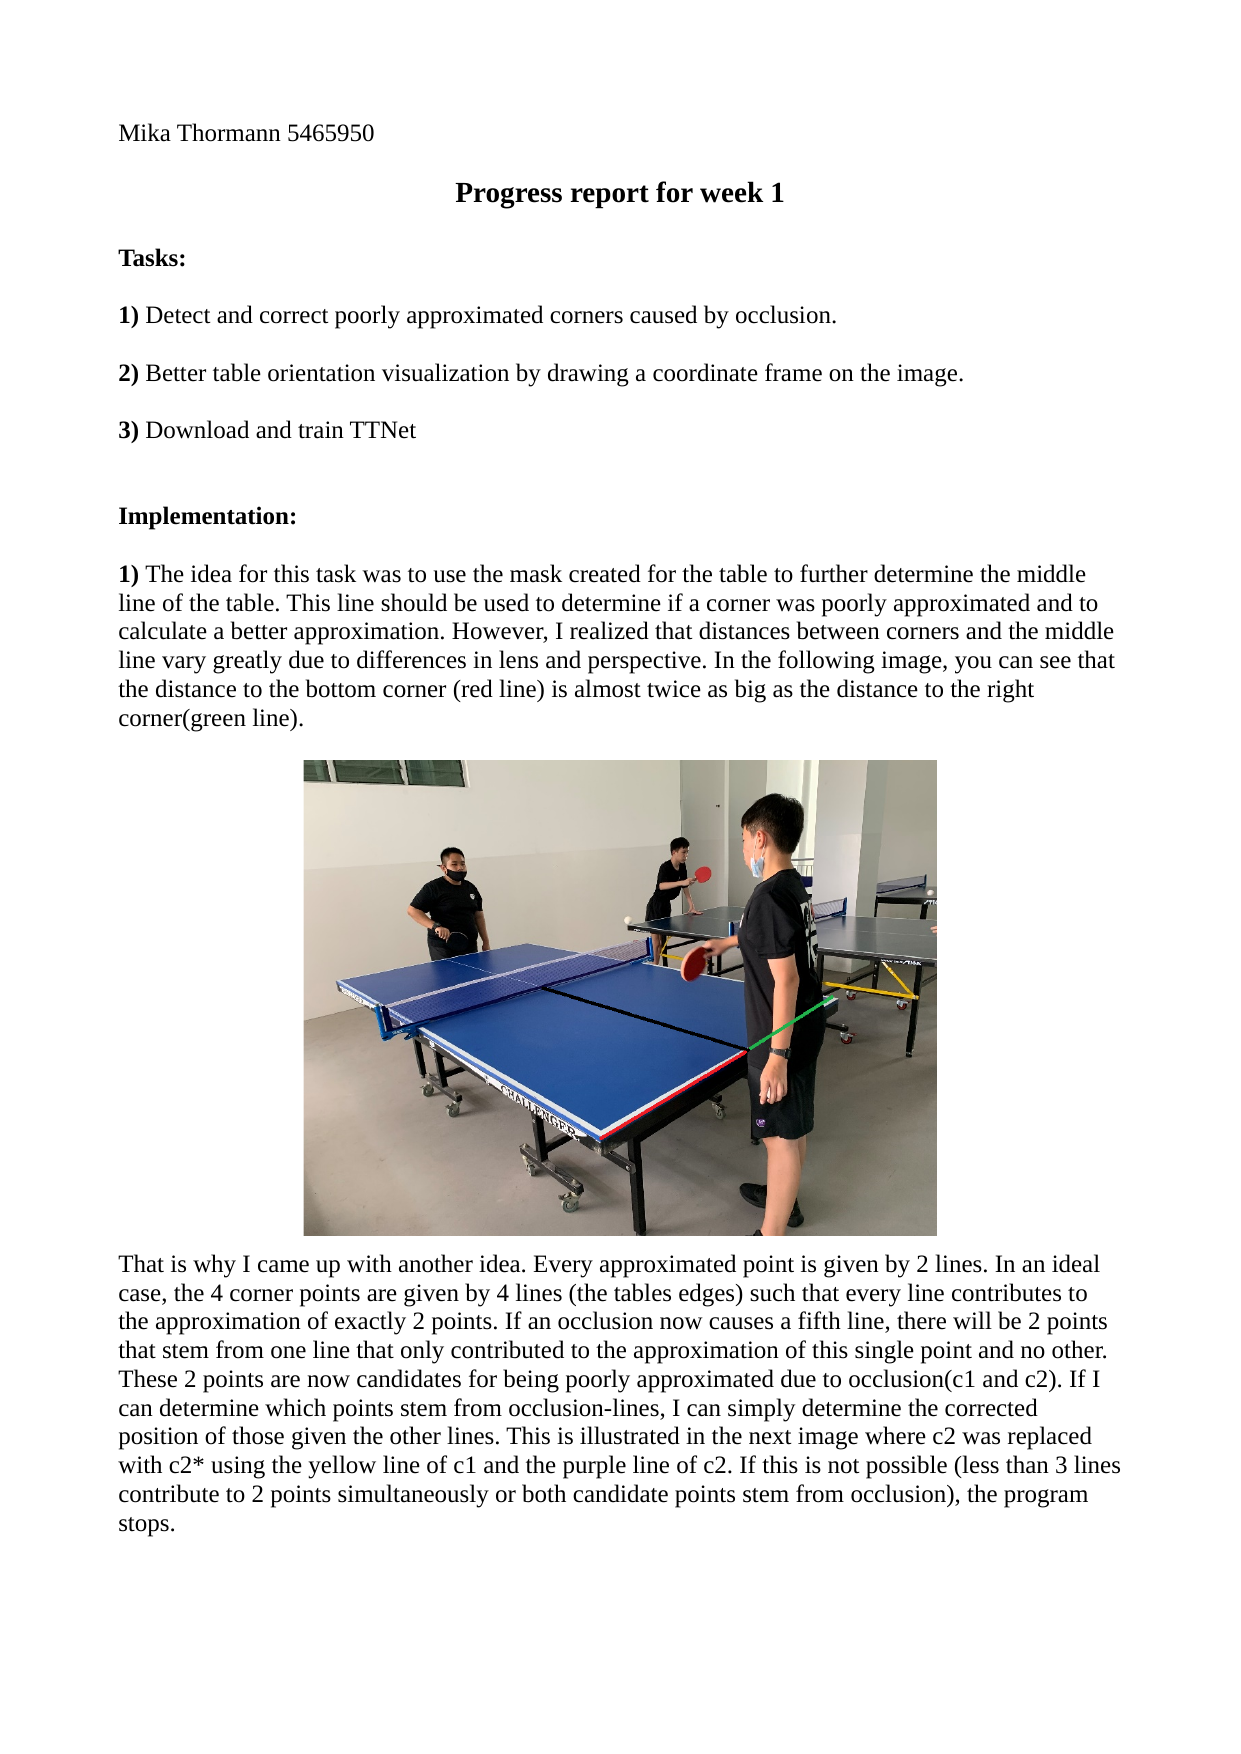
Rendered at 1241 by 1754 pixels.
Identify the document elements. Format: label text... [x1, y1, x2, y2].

text 1) Detect and correct poorly approximated corners caused by occlusion. [118, 300, 1122, 329]
text Implementation: [118, 501, 1122, 530]
text Tasks: [118, 243, 1122, 271]
text That is why I came up with another idea. Every approximated point is given by 2 lines. In an ideal case, the 4 corner points are given by 4 lines (the tables edges) such that every line contributes to the approximation of exactly 2 points. If an occlusion now causes a fifth line, there will be 2 points that stem from one line that only contributed to the approximation of this single point and no other. These 2 points are now candidates for being poorly approximated due to occlusion(c1 and c2). If I can determine which points stem from occlusion-lines, I can simply determine the corrected position of those given the other lines. This is illustrated in the next image where c2 was replaced with c2* using the yellow line of c1 and the purple line of c2. If this is not possible (less than 3 lines contribute to 2 points simultaneously or both candidate points stem from occlusion), the program stops. [118, 1249, 1122, 1536]
text 2) Better table orientation visualization by drawing a coordinate frame on the image. [118, 358, 1122, 386]
text 1) The idea for this task was to use the mask created for the table to further determine the middle line of the table. This line should be used to determine if a corner was poorly approximated and to calculate a better approximation. However, I realized that distances between corners and the middle line vary greatly due to differences in lens and perspective. In the following image, you can see that the distance to the bottom corner (red line) is almost twice as big as the distance to the right corner(green line). [118, 559, 1122, 731]
text Mika Thormann 5465950 [118, 118, 1122, 147]
text Progress report for week 1 [118, 176, 1122, 209]
picture [303, 760, 937, 1236]
text 3) Download and train TTNet [118, 415, 1122, 444]
